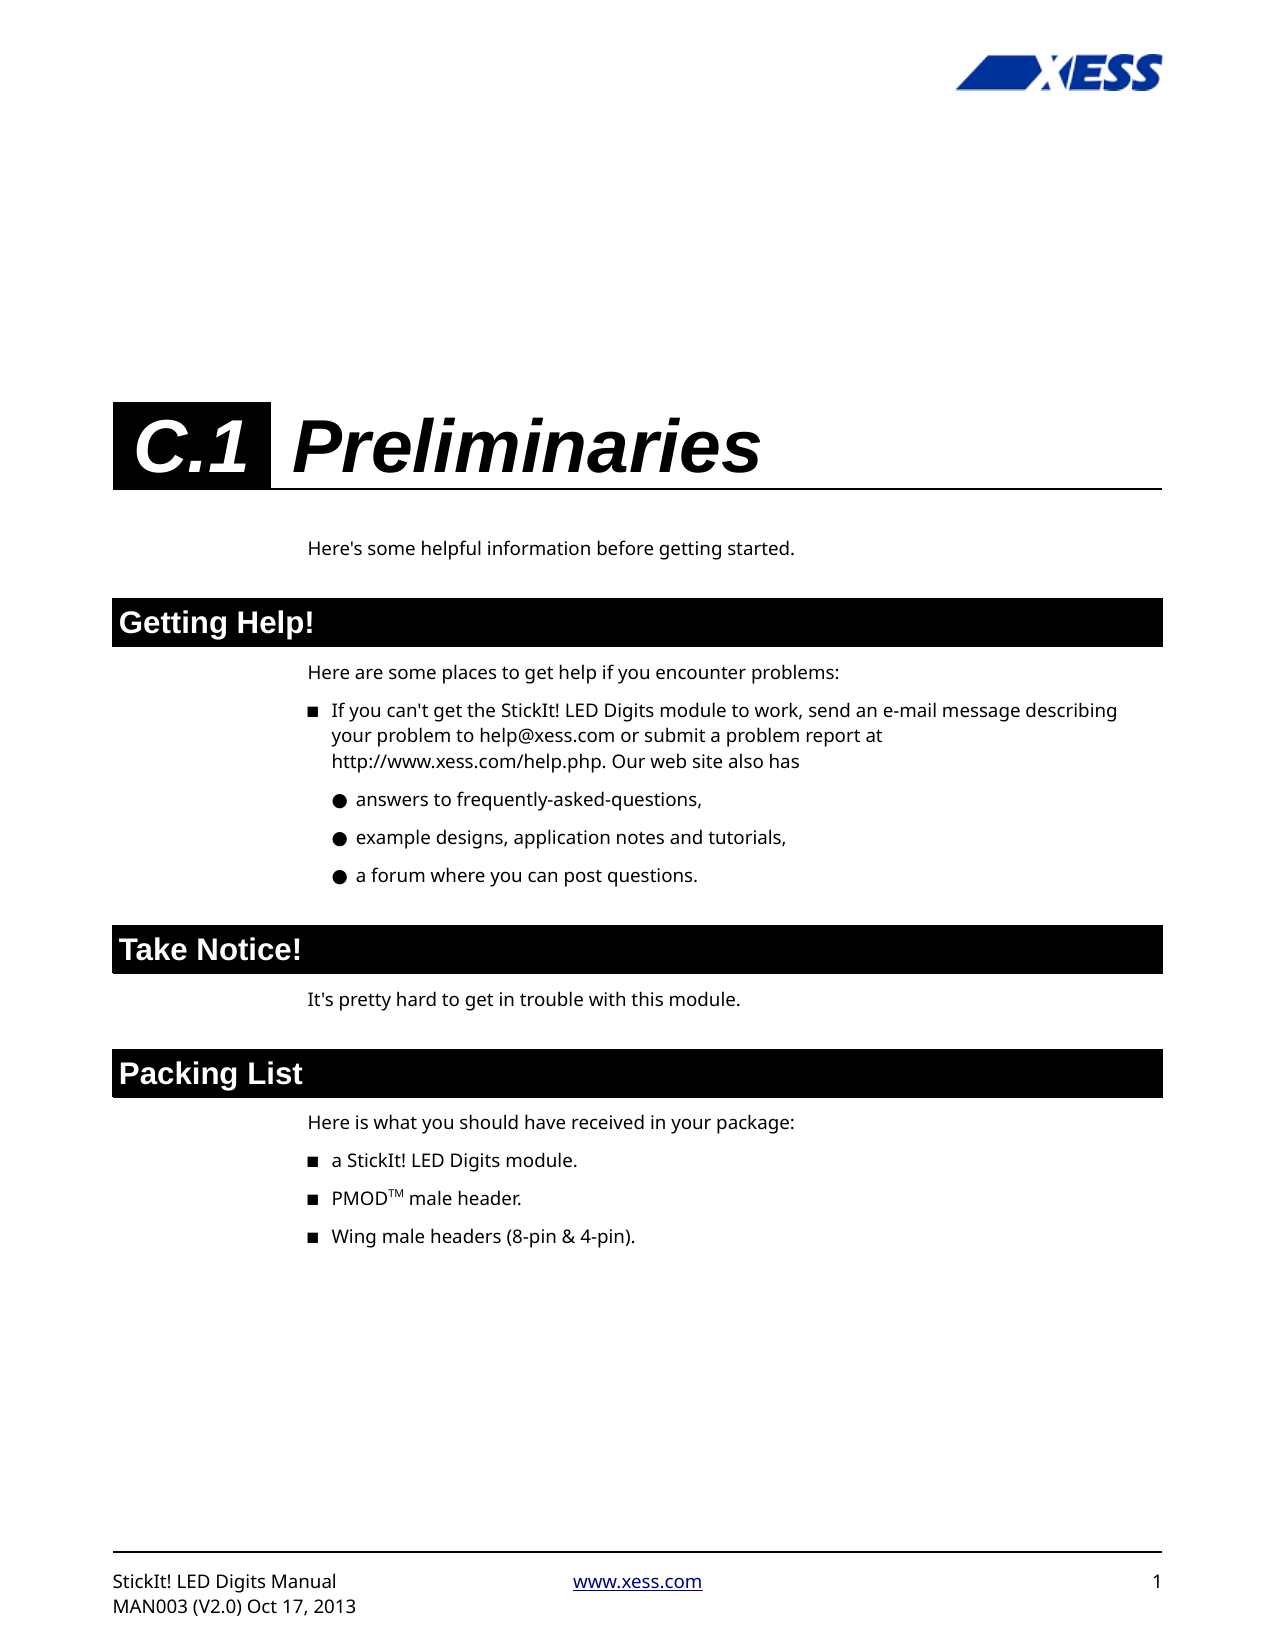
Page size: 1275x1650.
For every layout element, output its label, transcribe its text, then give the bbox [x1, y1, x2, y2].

list a StickIt! LED Digits module. [307, 1148, 1162, 1173]
picture [955, 54, 1163, 91]
subtitle Getting Help! [114, 599, 1162, 646]
subtitle Packing List [114, 1050, 1162, 1097]
list example designs, application notes and tutorials, [331, 824, 1162, 850]
text Here's some helpful information before getting started. [307, 535, 1162, 561]
text It's pretty hard to get in trouble with this module. [307, 986, 1162, 1011]
list If you can't get the StickIt! LED Digits module to work, send an e-mail message describing your problem to help@xess.com or submit a problem report at http://www.xess.com/help.php. Our web site also has [307, 697, 1162, 774]
list PMODTM male header. [307, 1186, 1162, 1211]
list Wing male headers (8-pin & 4-pin). [307, 1224, 1162, 1249]
subtitle Preliminaries [271, 402, 1162, 488]
text Here is what you should have received in your package: [307, 1110, 1162, 1135]
subtitle Take Notice! [114, 926, 1162, 973]
list answers to frequently-asked-questions, [331, 786, 1162, 812]
text Here are some places to get help if you encounter problems: [307, 659, 1162, 684]
list a forum where you can post questions. [331, 862, 1162, 888]
